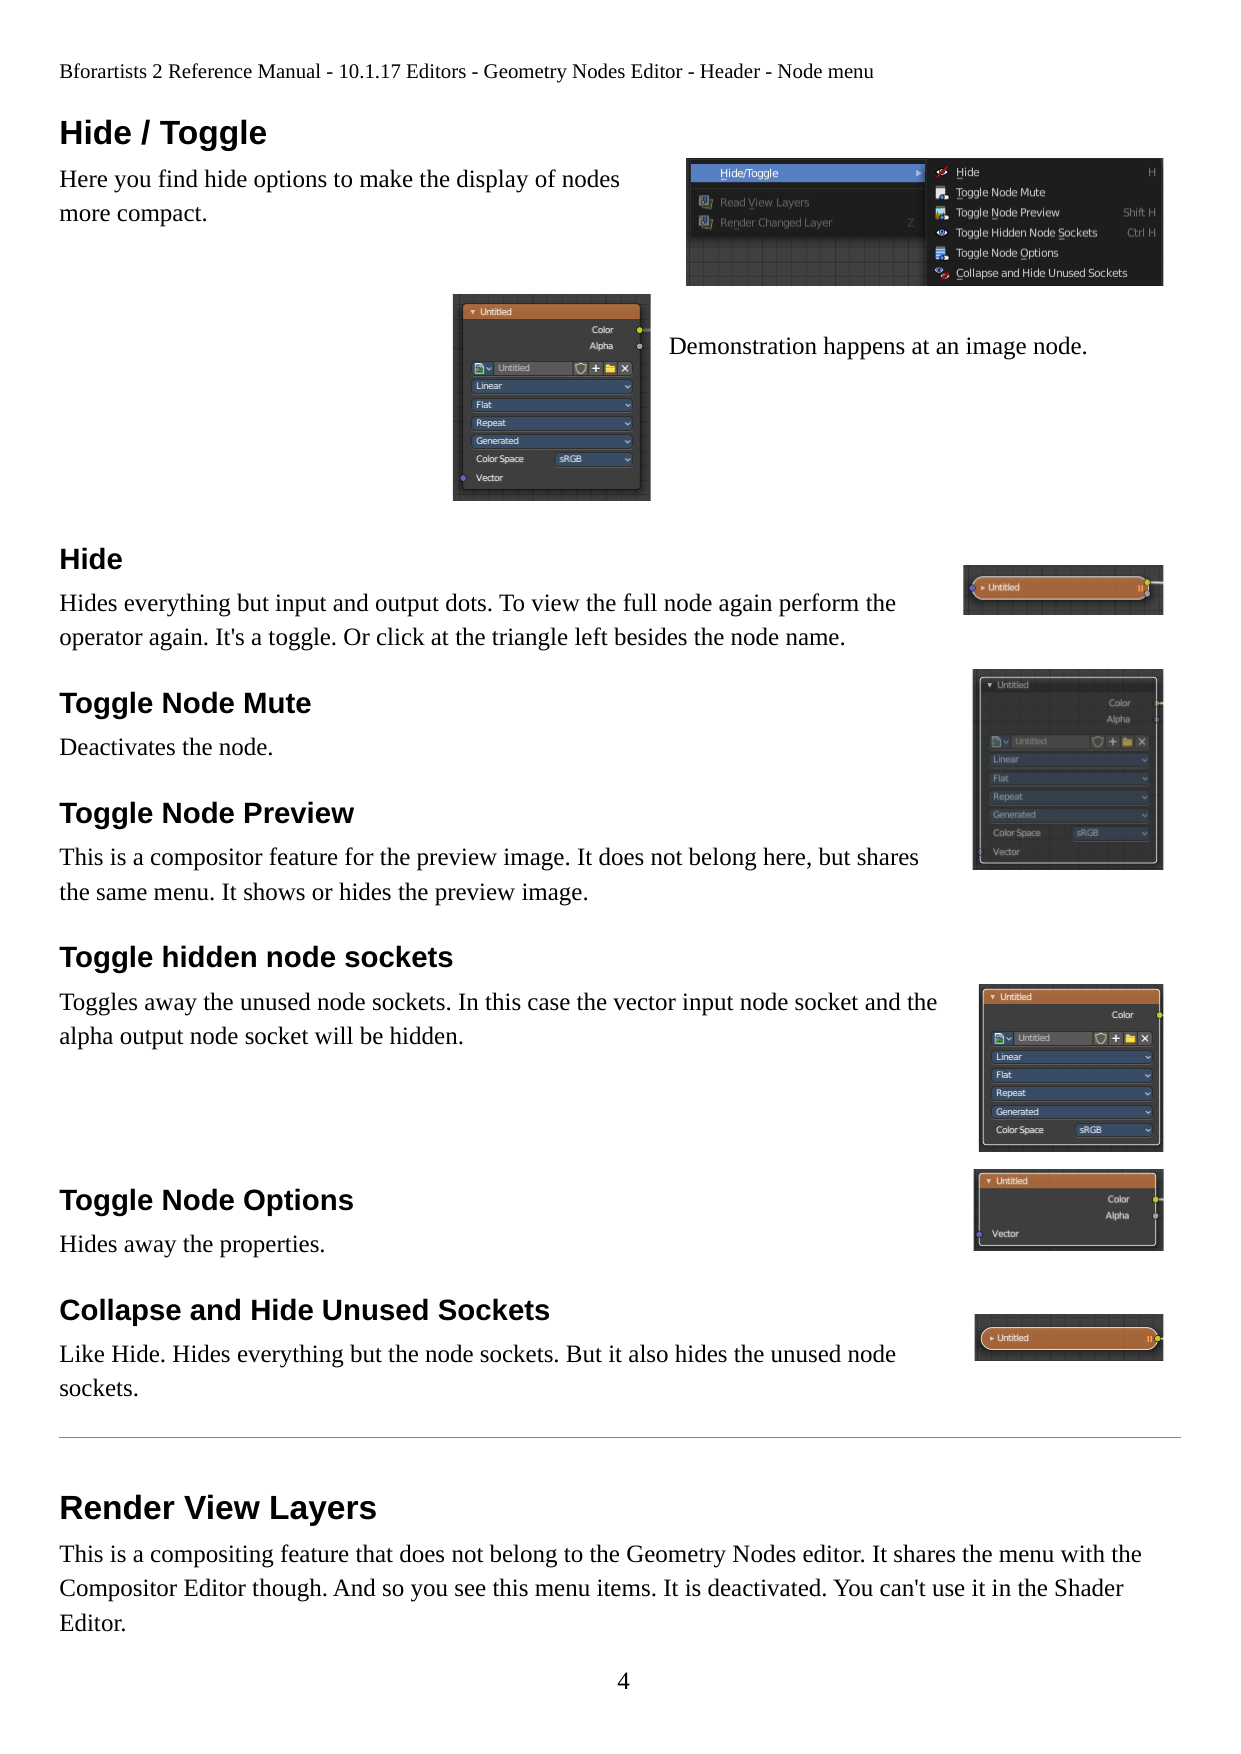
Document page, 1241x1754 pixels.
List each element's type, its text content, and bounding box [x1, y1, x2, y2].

subtitle Toggle Node Mute [59, 686, 972, 720]
subtitle Toggle Node Options [59, 1183, 973, 1217]
picture [973, 1169, 1164, 1251]
subtitle Collapse and Hide Unused Sockets [59, 1293, 1181, 1326]
text [1164, 732, 1181, 761]
text Here you find hide options to make the display of nodes more compact. [59, 164, 686, 227]
picture [452, 294, 651, 501]
subtitle Hide / Toggle [59, 113, 1181, 151]
text Toggles away the unused node sockets. In this case the vector input node socket and the alpha output node socket will be hidden. [59, 987, 978, 1050]
subtitle [1164, 686, 1181, 720]
picture [974, 1314, 1164, 1361]
text Demonstration happens at an image node. [651, 296, 1181, 359]
subtitle Render View Layers [59, 1487, 1181, 1526]
picture [963, 565, 1164, 615]
text Hides everything but input and output dots. To view the full node again perform the operator again. It's a toggle. Or click at the triangle left besides the node name. [59, 588, 1181, 651]
subtitle [1164, 796, 1181, 830]
subtitle Toggle hidden node sockets [59, 940, 1181, 974]
text This is a compositor feature for the preview image. It does not belong here, but shares the same menu. It shows or hides the preview image. [59, 842, 1181, 905]
subtitle Toggle Node Preview [59, 796, 972, 830]
text [59, 296, 452, 359]
picture [972, 669, 1164, 870]
text Hides away the properties. [59, 1229, 1181, 1258]
text Deactivates the node. [59, 732, 972, 761]
subtitle [1164, 1183, 1181, 1217]
subtitle Hide [59, 542, 1181, 575]
text Like Hide. Hides everything but the node sockets. But it also hides the unused node sockets. [59, 1339, 1181, 1402]
picture [978, 984, 1164, 1152]
picture [686, 158, 1164, 286]
text This is a compositing feature that does not belong to the Geometry Nodes editor. It shares the menu with the Compositor Editor though. And so you see this menu items. It is deactivated. You can't use it in the Shader Editor. [59, 1539, 1181, 1636]
